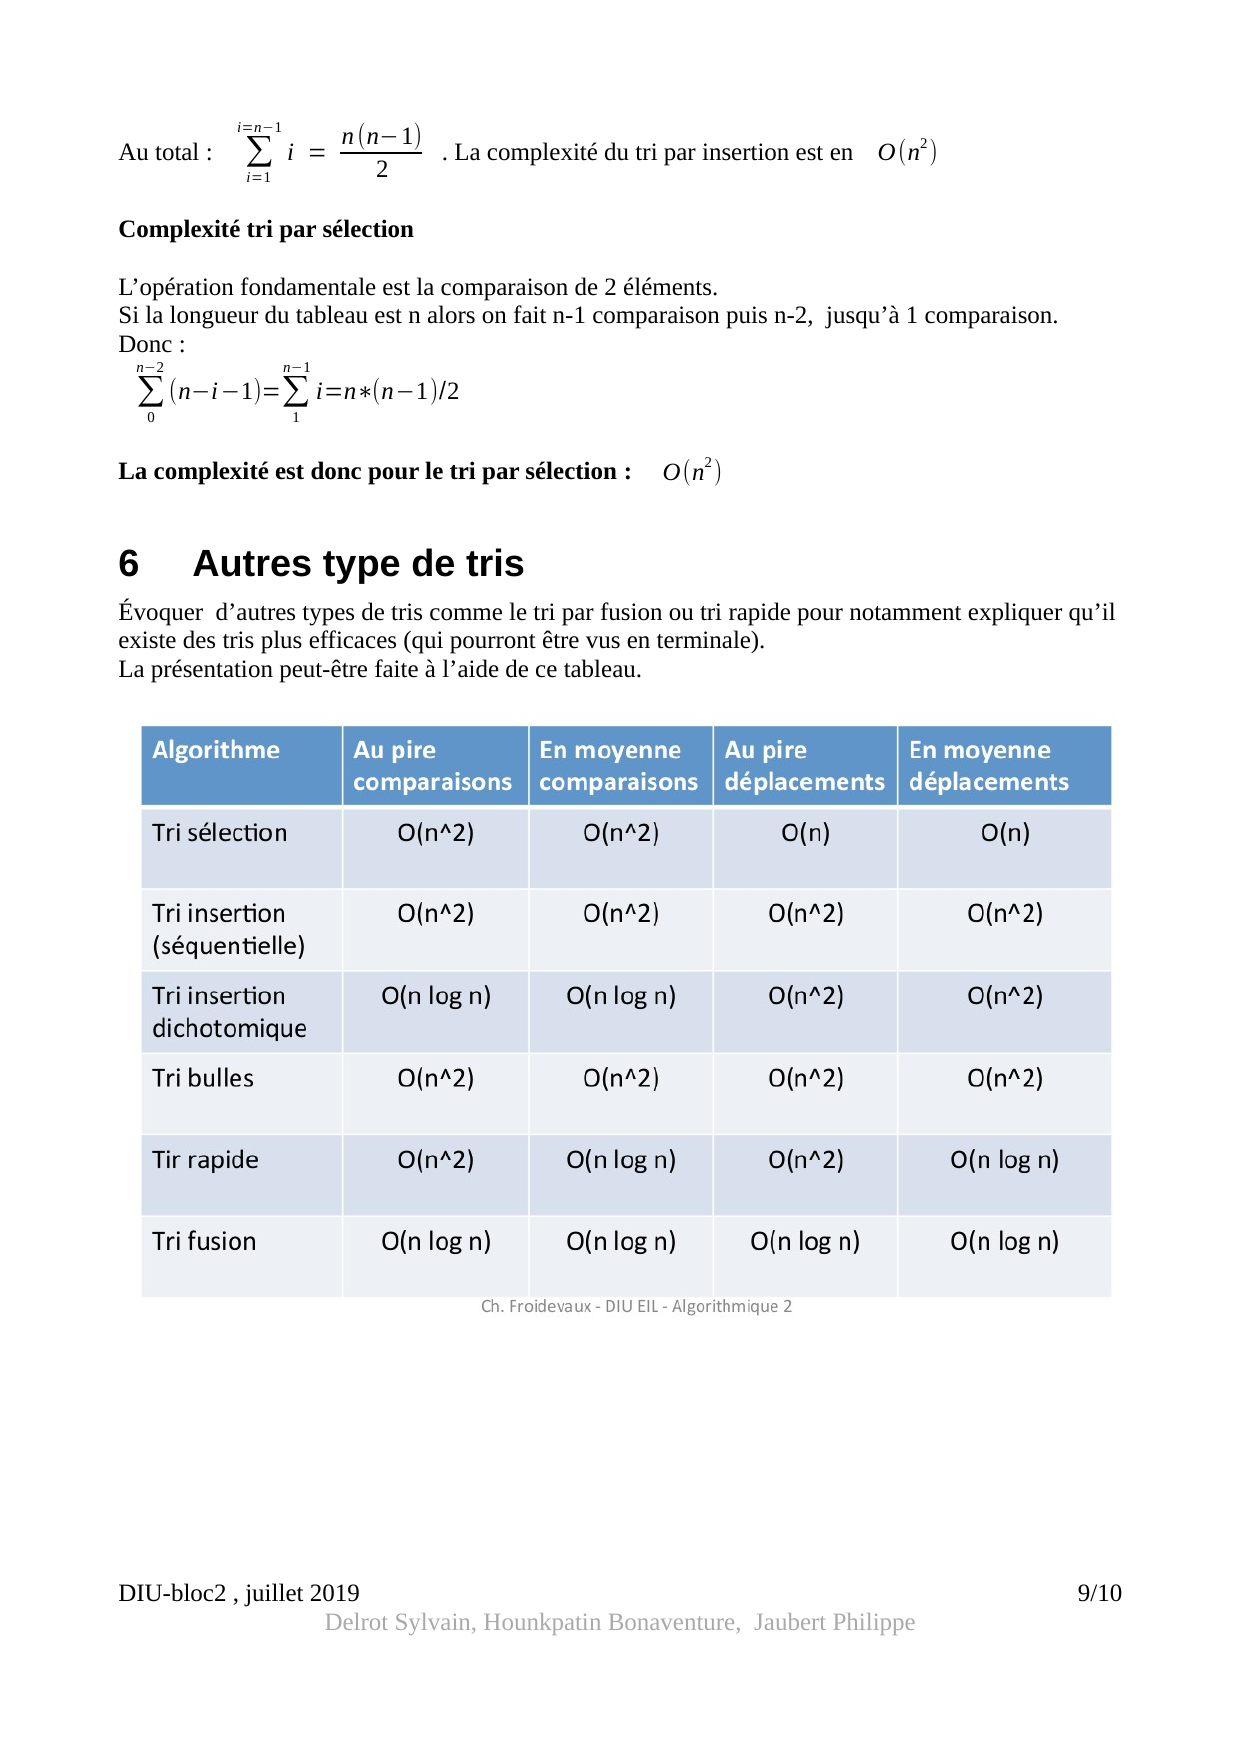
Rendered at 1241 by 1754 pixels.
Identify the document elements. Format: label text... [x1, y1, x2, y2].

text La présentation peut-être faite à l’aide de ce tableau. [118, 654, 1122, 683]
text La complexité est donc pour le tri par sélection : [118, 454, 1122, 487]
text Évoquer d’autres types de tris comme le tri par fusion ou tri rapide pour notamment expliquer qu’il existe des tris plus efficaces (qui pourront être vus en terminale). [118, 597, 1122, 654]
subtitle Autres type de tris [118, 541, 1122, 584]
picture [118, 711, 1123, 1321]
text Au total : . La complexité du tri par insertion est en [118, 118, 1122, 185]
text L’opération fondamentale est la comparaison de 2 éléments. [118, 272, 1122, 300]
text Si la longueur du tableau est n alors on fait n-1 comparaison puis n-2, jusqu’à 1 comparaison. Donc : [118, 300, 1122, 358]
text Complexité tri par sélection [118, 214, 1122, 243]
